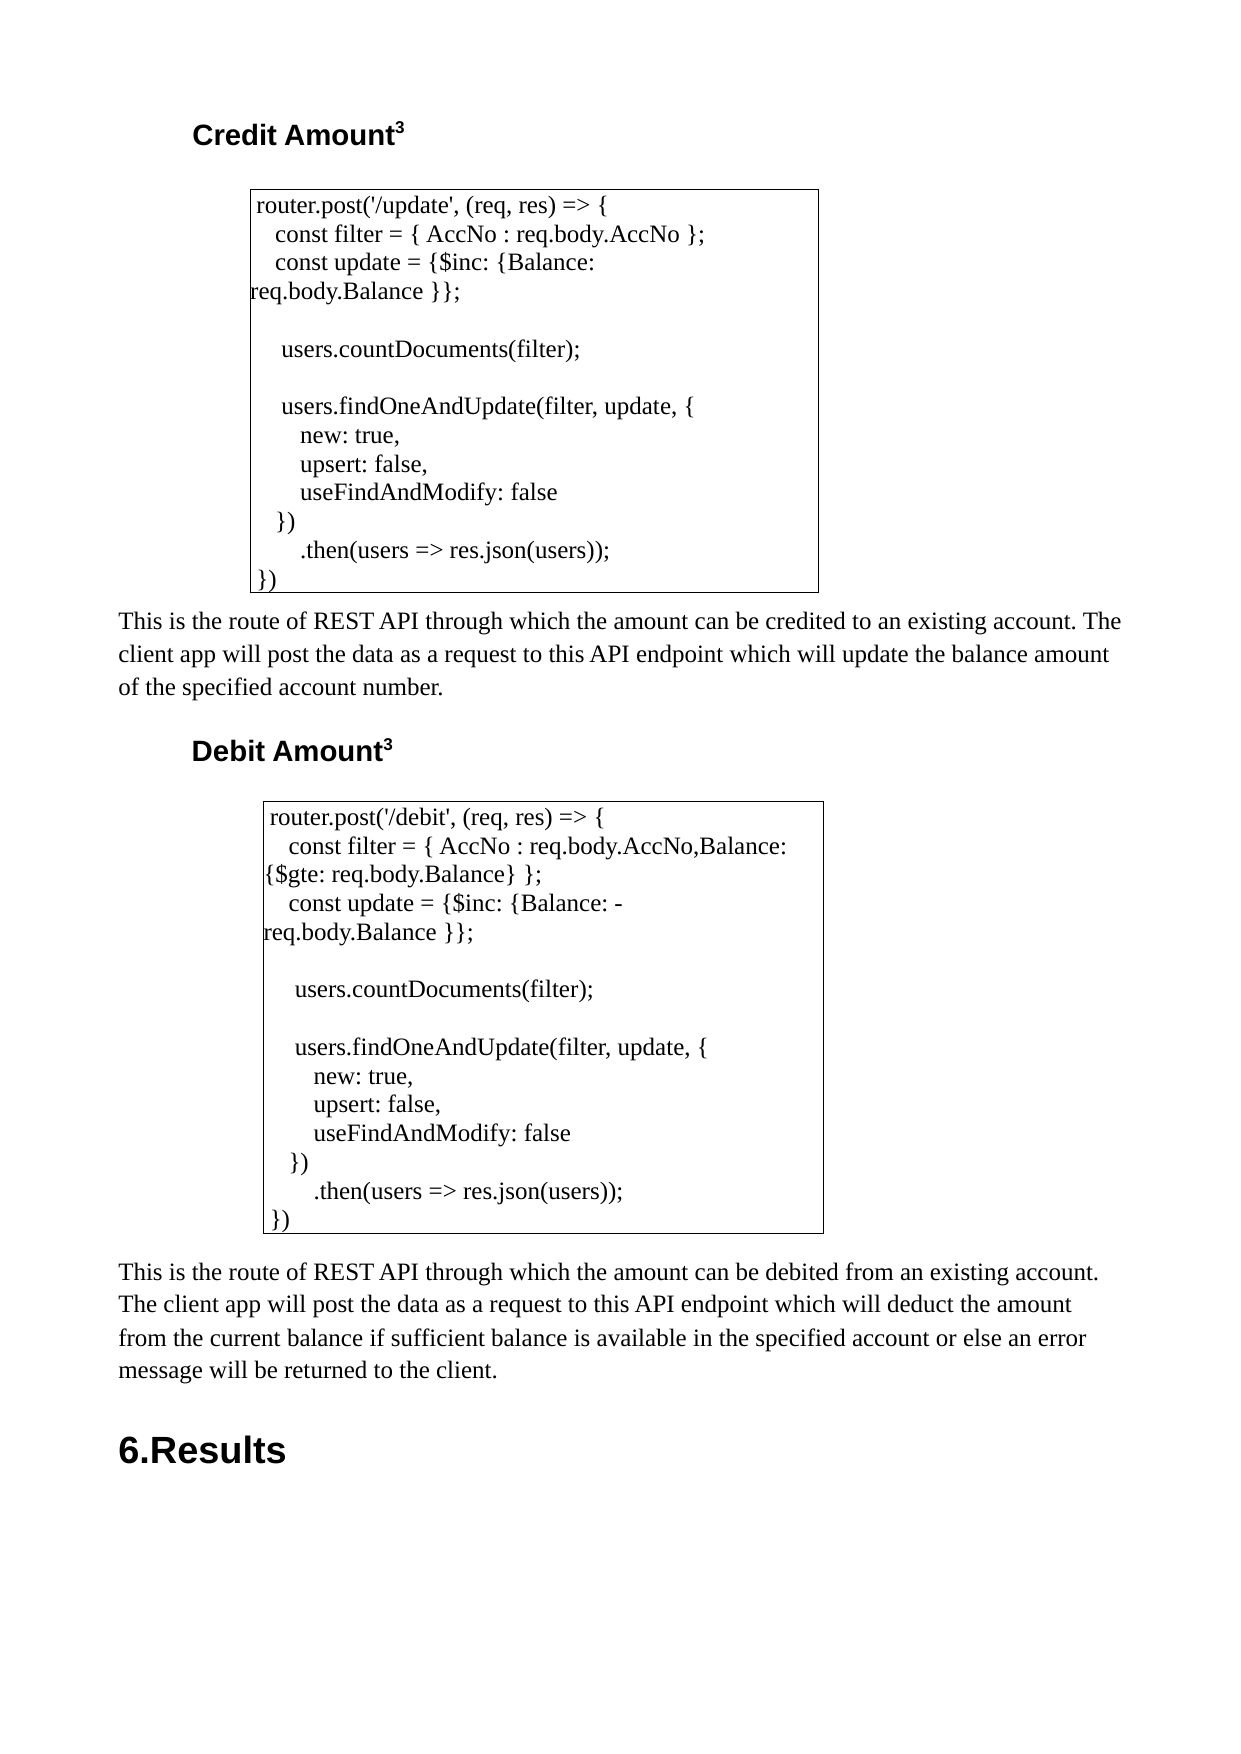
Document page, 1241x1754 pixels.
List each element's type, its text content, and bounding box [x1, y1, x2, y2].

subtitle Debit Amount3 [118, 734, 1122, 768]
subtitle Credit Amount3 [118, 118, 1122, 152]
text This is the route of REST API through which the amount can be credited to an existing account. The client app will post the data as a request to this API endpoint which will update the balance amount of the specified account number. [118, 606, 1122, 701]
subtitle 6.Results [118, 1428, 1122, 1472]
text This is the route of REST API through which the amount can be debited from an existing account. The client app will post the data as a request to this API endpoint which will deduct the amount from the current balance if sufficient balance is available in the specified account or else an error message will be returned to the client. [118, 1257, 1122, 1384]
